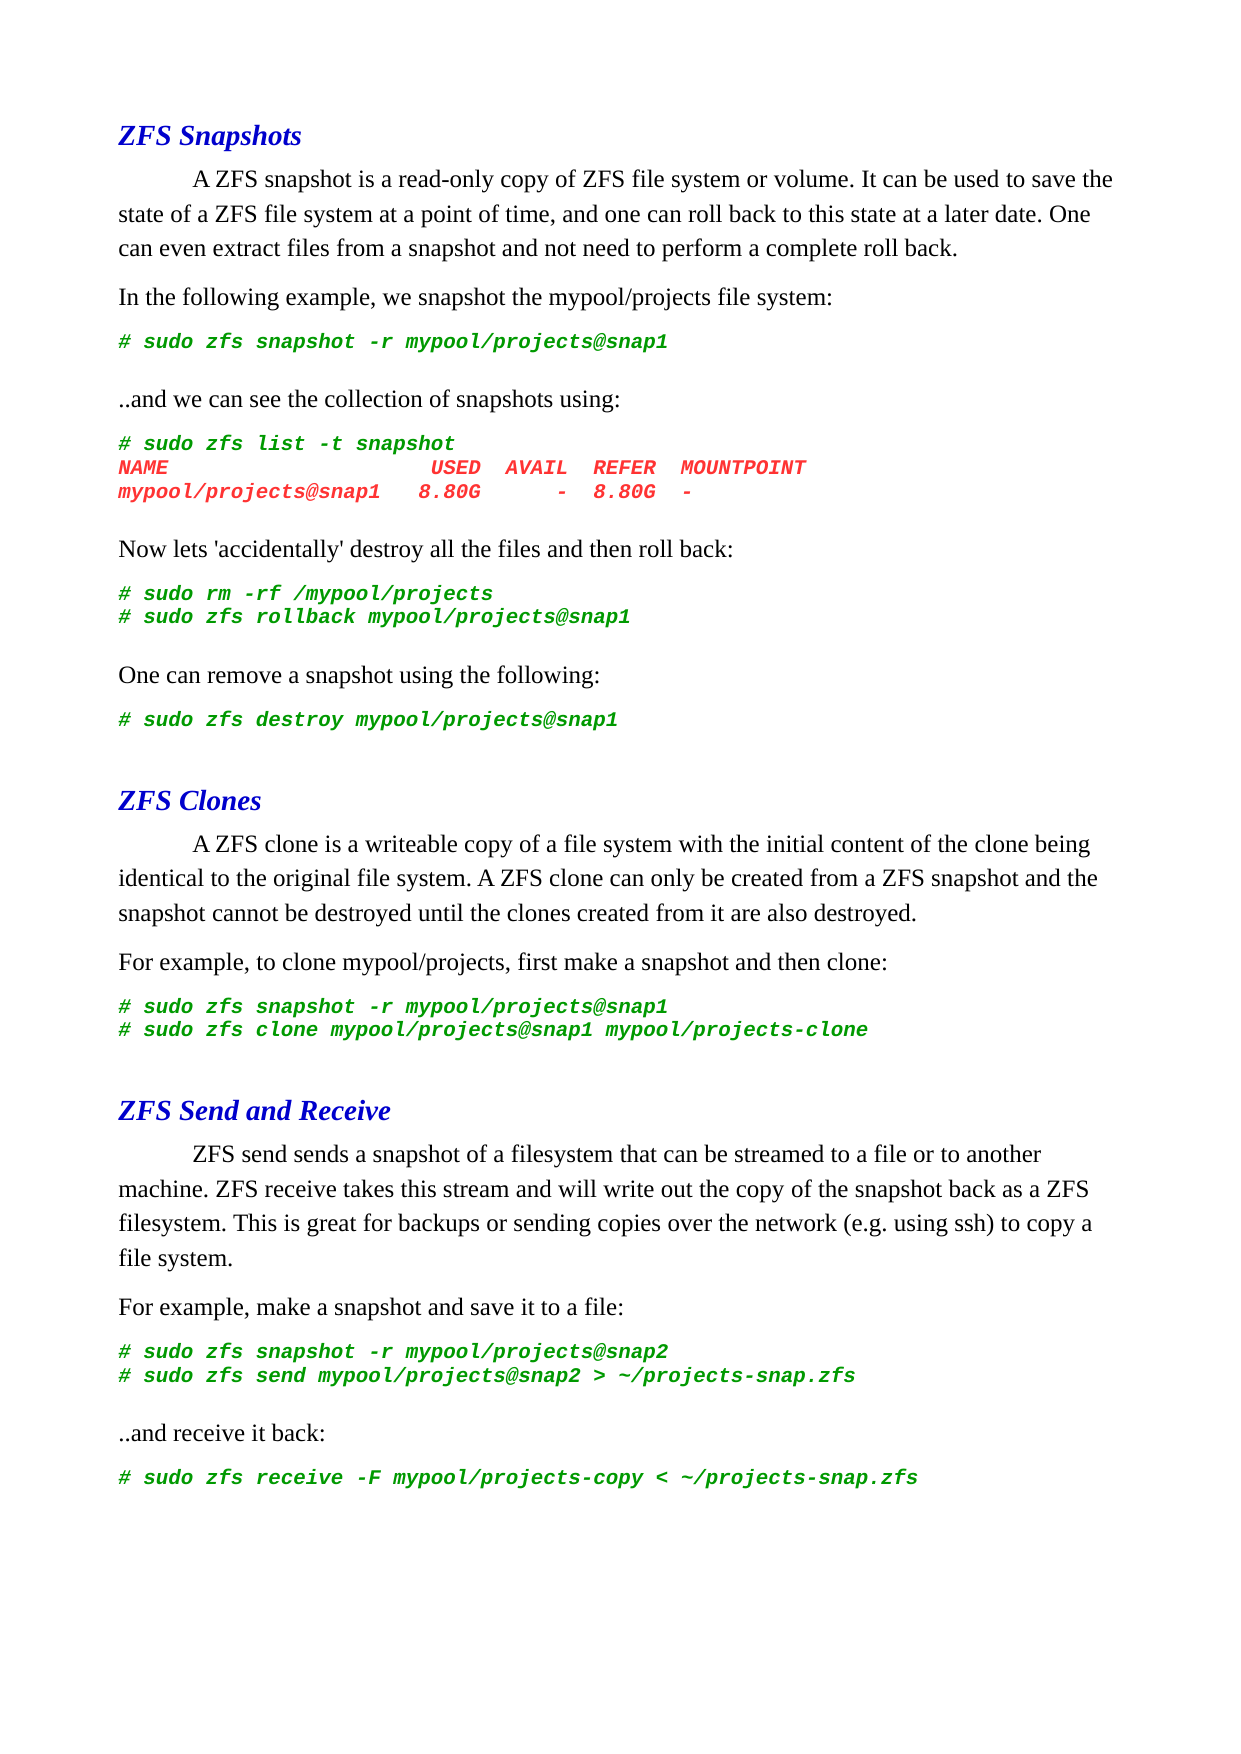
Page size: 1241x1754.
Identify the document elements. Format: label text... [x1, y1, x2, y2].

subtitle ZFS Send and Receive [118, 1093, 1122, 1127]
text ..and receive it back: [118, 1418, 1122, 1447]
text For example, to clone mypool/projects, first make a snapshot and then clone: [118, 947, 1122, 976]
text # sudo zfs snapshot -r mypool/projects@snap1 [118, 996, 1122, 1019]
text # sudo zfs rollback mypool/projects@snap1 [118, 607, 1122, 630]
text # sudo zfs snapshot -r mypool/projects@snap2 [118, 1341, 1122, 1365]
text # sudo rm -rf /mypool/projects [118, 583, 1122, 607]
text Now lets 'accidentally' destroy all the files and then roll back: [118, 534, 1122, 563]
text A ZFS clone is a writeable copy of a file system with the initial content of the clone being identical to the original file system. A ZFS clone can only be created from a ZFS snapshot and the snapshot cannot be destroyed until the clones created from it are also destroyed. [118, 829, 1122, 926]
text # sudo zfs destroy mypool/projects@snap1 [118, 709, 1122, 732]
text One can remove a snapshot using the following: [118, 660, 1122, 688]
text In the following example, we snapshot the mypool/projects file system: [118, 282, 1122, 311]
text # sudo zfs receive -F mypool/projects-copy < ~/projects-snap.zfs [118, 1467, 1122, 1491]
text # sudo zfs snapshot -r mypool/projects@snap1 [118, 331, 1122, 355]
text # sudo zfs clone mypool/projects@snap1 mypool/projects-clone [118, 1019, 1122, 1043]
text # sudo zfs list -t snapshot [118, 433, 1122, 457]
subtitle ZFS Clones [118, 783, 1122, 816]
text For example, make a snapshot and save it to a file: [118, 1292, 1122, 1321]
text # sudo zfs send mypool/projects@snap2 > ~/projects-snap.zfs [118, 1365, 1122, 1388]
text ..and we can see the collection of snapshots using: [118, 384, 1122, 413]
text mypool/projects@snap1 8.80G - 8.80G - [118, 481, 1122, 504]
text A ZFS snapshot is a read-only copy of ZFS file system or volume. It can be used to save the state of a ZFS file system at a point of time, and one can roll back to this state at a later date. One can even extract files from a snapshot and not need to perform a complete roll back. [118, 164, 1122, 262]
text ZFS send sends a snapshot of a filesystem that can be streamed to a file or to another machine. ZFS receive takes this stream and will write out the copy of the snapshot back as a ZFS filesystem. This is great for backups or sending copies over the network (e.g. using ssh) to copy a file system. [118, 1139, 1122, 1272]
subtitle ZFS Snapshots [118, 118, 1122, 152]
text NAME USED AVAIL REFER MOUNTPOINT [118, 457, 1122, 481]
